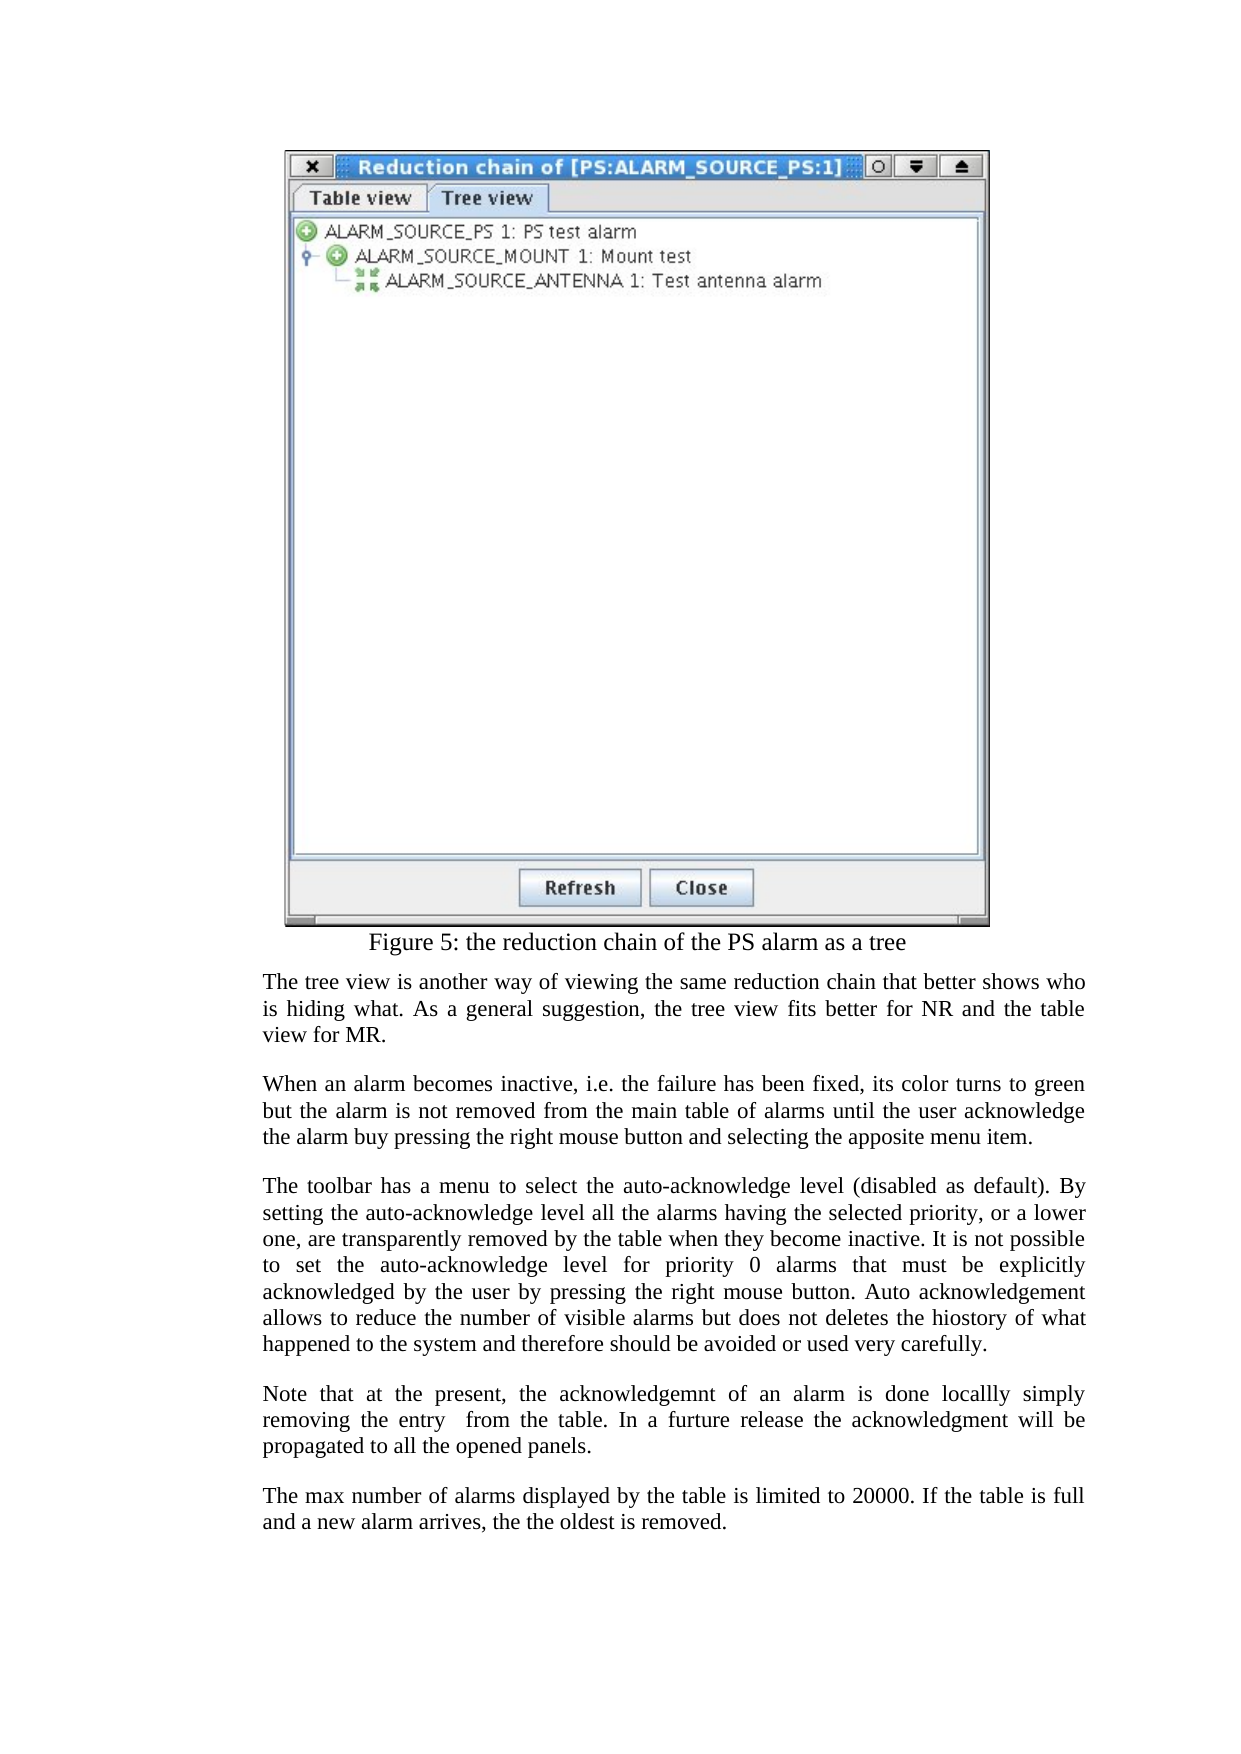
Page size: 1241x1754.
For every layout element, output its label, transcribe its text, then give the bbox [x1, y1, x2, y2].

picture [284, 150, 990, 927]
text Figure 5: the reduction chain of the PS alarm as a tree [187, 150, 1087, 956]
text Note that at the present, the acknowledgemnt of an alarm is done locallly simply removing the entry from the table. In a furture release the acknowledgment will be propagated to all the opened panels. [262, 1380, 1087, 1459]
text The tree view is another way of viewing the same reduction chain that better shows who is hiding what. As a general suggestion, the tree view fits better for NR and the table view for MR. [262, 968, 1087, 1047]
text When an alarm becomes inactive, i.e. the failure has been fixed, its color turns to green but the alarm is not removed from the main table of alarms until the user acknowledge the alarm buy pressing the right mouse button and selecting the apposite menu item. [262, 1070, 1087, 1149]
text The toolbar has a menu to select the auto-acknowledge level (disabled as default). By setting the auto-acknowledge level all the alarms having the selected priority, or a lower one, are transparently removed by the table when they become inactive. It is not possible to set the auto-acknowledge level for priority 0 alarms that must be explicitly acknowledged by the user by pressing the right mouse button. Auto acknowledgement allows to reduce the number of visible alarms but does not deletes the hiostory of what happened to the system and therefore should be avoided or used very carefully. [262, 1172, 1087, 1357]
text The max number of alarms displayed by the table is limited to 20000. If the table is full and a new alarm arrives, the the oldest is removed. [262, 1482, 1087, 1534]
